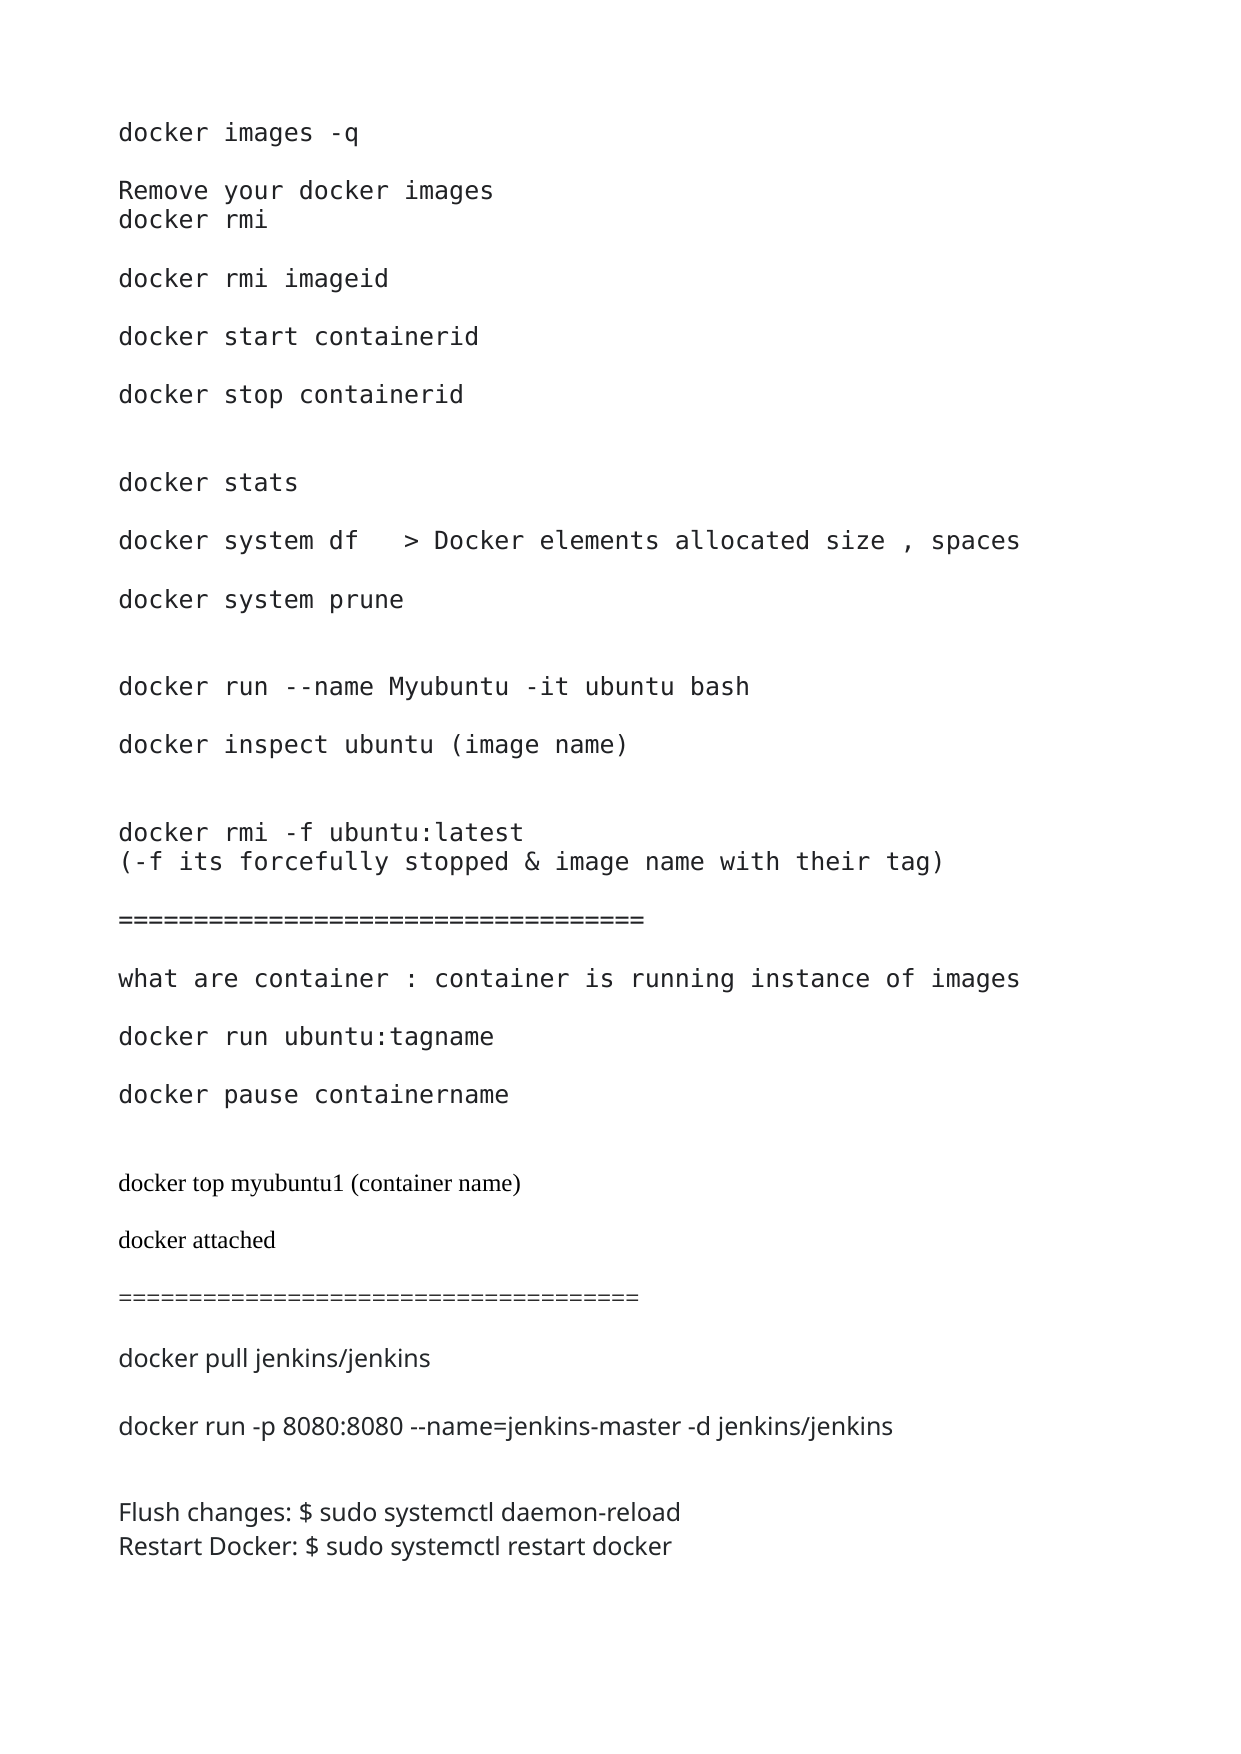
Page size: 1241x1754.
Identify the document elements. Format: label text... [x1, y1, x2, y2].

text docker pull jenkins/jenkins [118, 1341, 1122, 1375]
text docker run --name Myubuntu -it ubuntu bash [118, 672, 1122, 701]
text docker top myubuntu1 (container name) [118, 1168, 1122, 1197]
text (-f its forcefully stopped & image name with their tag) [118, 847, 1122, 876]
text docker start containerid [118, 322, 1122, 351]
text docker images -q [118, 118, 1122, 147]
text docker stop containerid [118, 381, 1122, 410]
text Flush changes: $ sudo systemctl daemon-reload Restart Docker: $ sudo systemctl restart docker [118, 1495, 1122, 1563]
text docker pause containername [118, 1081, 1122, 1110]
text Remove your docker images [118, 176, 1122, 206]
text ===================================== [118, 1283, 1122, 1312]
text docker attached [118, 1226, 1122, 1254]
text what are container : container is running instance of images [118, 964, 1122, 993]
text =================================== [118, 906, 1122, 935]
text docker run -p 8080:8080 --name=jenkins-master -d jenkins/jenkins [118, 1375, 1122, 1443]
text docker system prune [118, 585, 1122, 614]
text docker inspect ubuntu (image name) [118, 731, 1122, 760]
text docker rmi [118, 206, 1122, 235]
text docker system df > Docker elements allocated size , spaces [118, 526, 1122, 556]
text docker stats [118, 468, 1122, 497]
text docker rmi imageid [118, 264, 1122, 293]
text docker run ubuntu:tagname [118, 1022, 1122, 1051]
text docker rmi -f ubuntu:latest [118, 818, 1122, 847]
